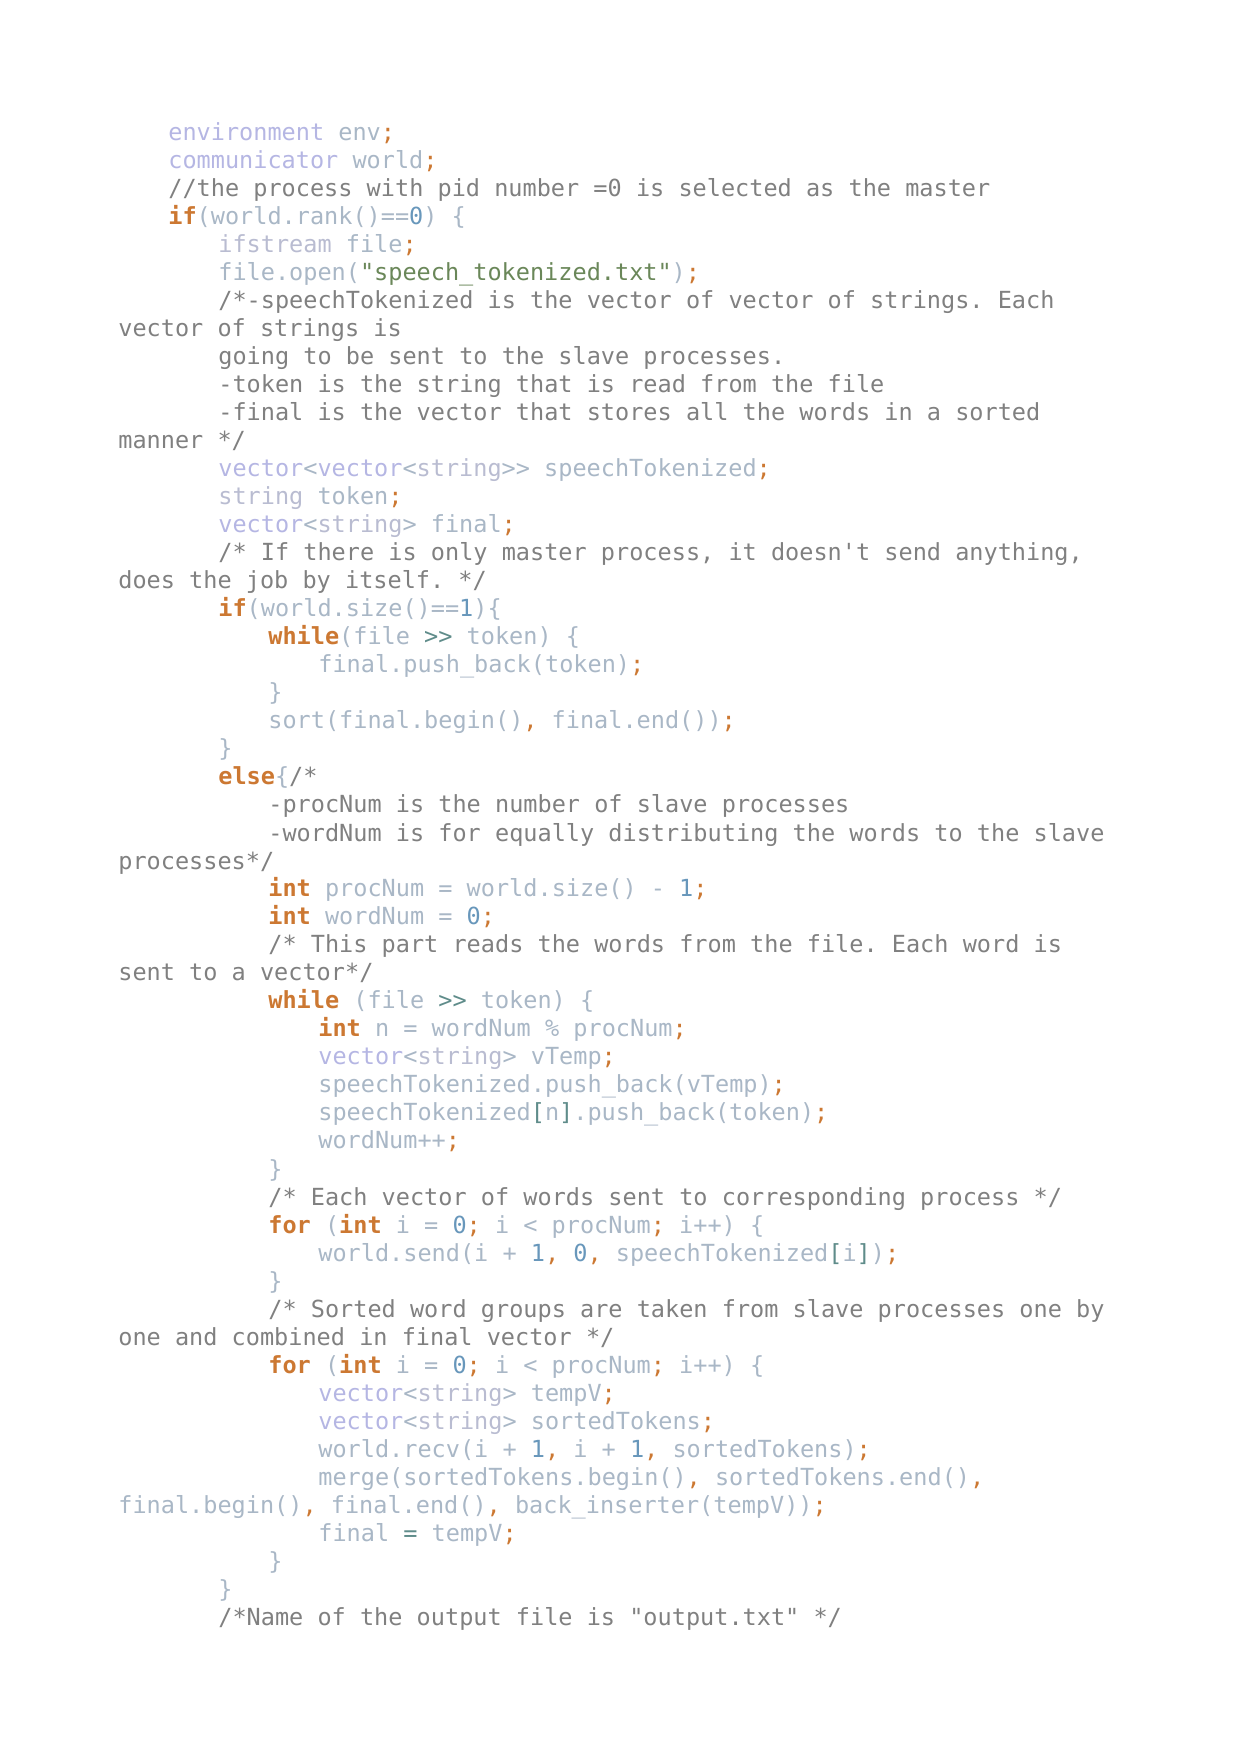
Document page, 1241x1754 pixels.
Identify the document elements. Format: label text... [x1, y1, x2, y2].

text } [118, 735, 1122, 763]
text vector<string> sortedTokens; [118, 1407, 1122, 1436]
text int wordNum = 0; [118, 903, 1122, 931]
text ifstream file; [118, 231, 1122, 259]
text world.recv(i + 1, i + 1, sortedTokens); [118, 1436, 1122, 1464]
text /*-speechTokenized is the vector of vector of strings. Each vector of strings is [118, 287, 1122, 342]
text } [118, 1268, 1122, 1296]
text if(world.rank()==0) { [118, 202, 1122, 231]
text vector<vector<string>> speechTokenized; [118, 454, 1122, 482]
text /* This part reads the words from the file. Each word is sent to a vector*/ [118, 931, 1122, 986]
text } [118, 1576, 1122, 1604]
text } [118, 678, 1122, 707]
text else{/* [118, 763, 1122, 791]
text speechTokenized[n].push_back(token); [118, 1099, 1122, 1127]
text vector<string> vTemp; [118, 1043, 1122, 1071]
text sort(final.begin(), final.end()); [118, 707, 1122, 735]
text } [118, 1547, 1122, 1576]
text int n = wordNum % procNum; [118, 1014, 1122, 1043]
text } [118, 1155, 1122, 1183]
text //the process with pid number =0 is selected as the master [118, 174, 1122, 202]
text for (int i = 0; i < procNum; i++) { [118, 1351, 1122, 1379]
text int procNum = world.size() - 1; [118, 874, 1122, 903]
text if(world.size()==1){ [118, 594, 1122, 622]
text -final is the vector that stores all the words in a sorted manner */ [118, 399, 1122, 454]
text /* Each vector of words sent to corresponding process */ [118, 1183, 1122, 1211]
text /*Name of the output file is "output.txt" */ [118, 1604, 1122, 1632]
text speechTokenized.push_back(vTemp); [118, 1071, 1122, 1099]
text wordNum++; [118, 1127, 1122, 1155]
text going to be sent to the slave processes. [118, 342, 1122, 371]
text for (int i = 0; i < procNum; i++) { [118, 1211, 1122, 1239]
text -wordNum is for equally distributing the words to the slave processes*/ [118, 819, 1122, 874]
text vector<string> tempV; [118, 1379, 1122, 1407]
text final = tempV; [118, 1519, 1122, 1547]
text final.push_back(token); [118, 650, 1122, 678]
text file.open("speech_tokenized.txt"); [118, 259, 1122, 287]
text while (file >> token) { [118, 986, 1122, 1014]
text communicator world; [118, 146, 1122, 174]
text vector<string> final; [118, 510, 1122, 538]
text /* If there is only master process, it doesn't send anything, does the job by itself. */ [118, 538, 1122, 594]
text string token; [118, 482, 1122, 510]
text world.send(i + 1, 0, speechTokenized[i]); [118, 1239, 1122, 1268]
text while(file >> token) { [118, 622, 1122, 650]
text /* Sorted word groups are taken from slave processes one by one and combined in final vector */ [118, 1296, 1122, 1351]
text merge(sortedTokens.begin(), sortedTokens.end(), final.begin(), final.end(), back_inserter(tempV)); [118, 1464, 1122, 1519]
text -procNum is the number of slave processes [118, 791, 1122, 819]
text -token is the string that is read from the file [118, 371, 1122, 399]
text environment env; [118, 118, 1122, 146]
